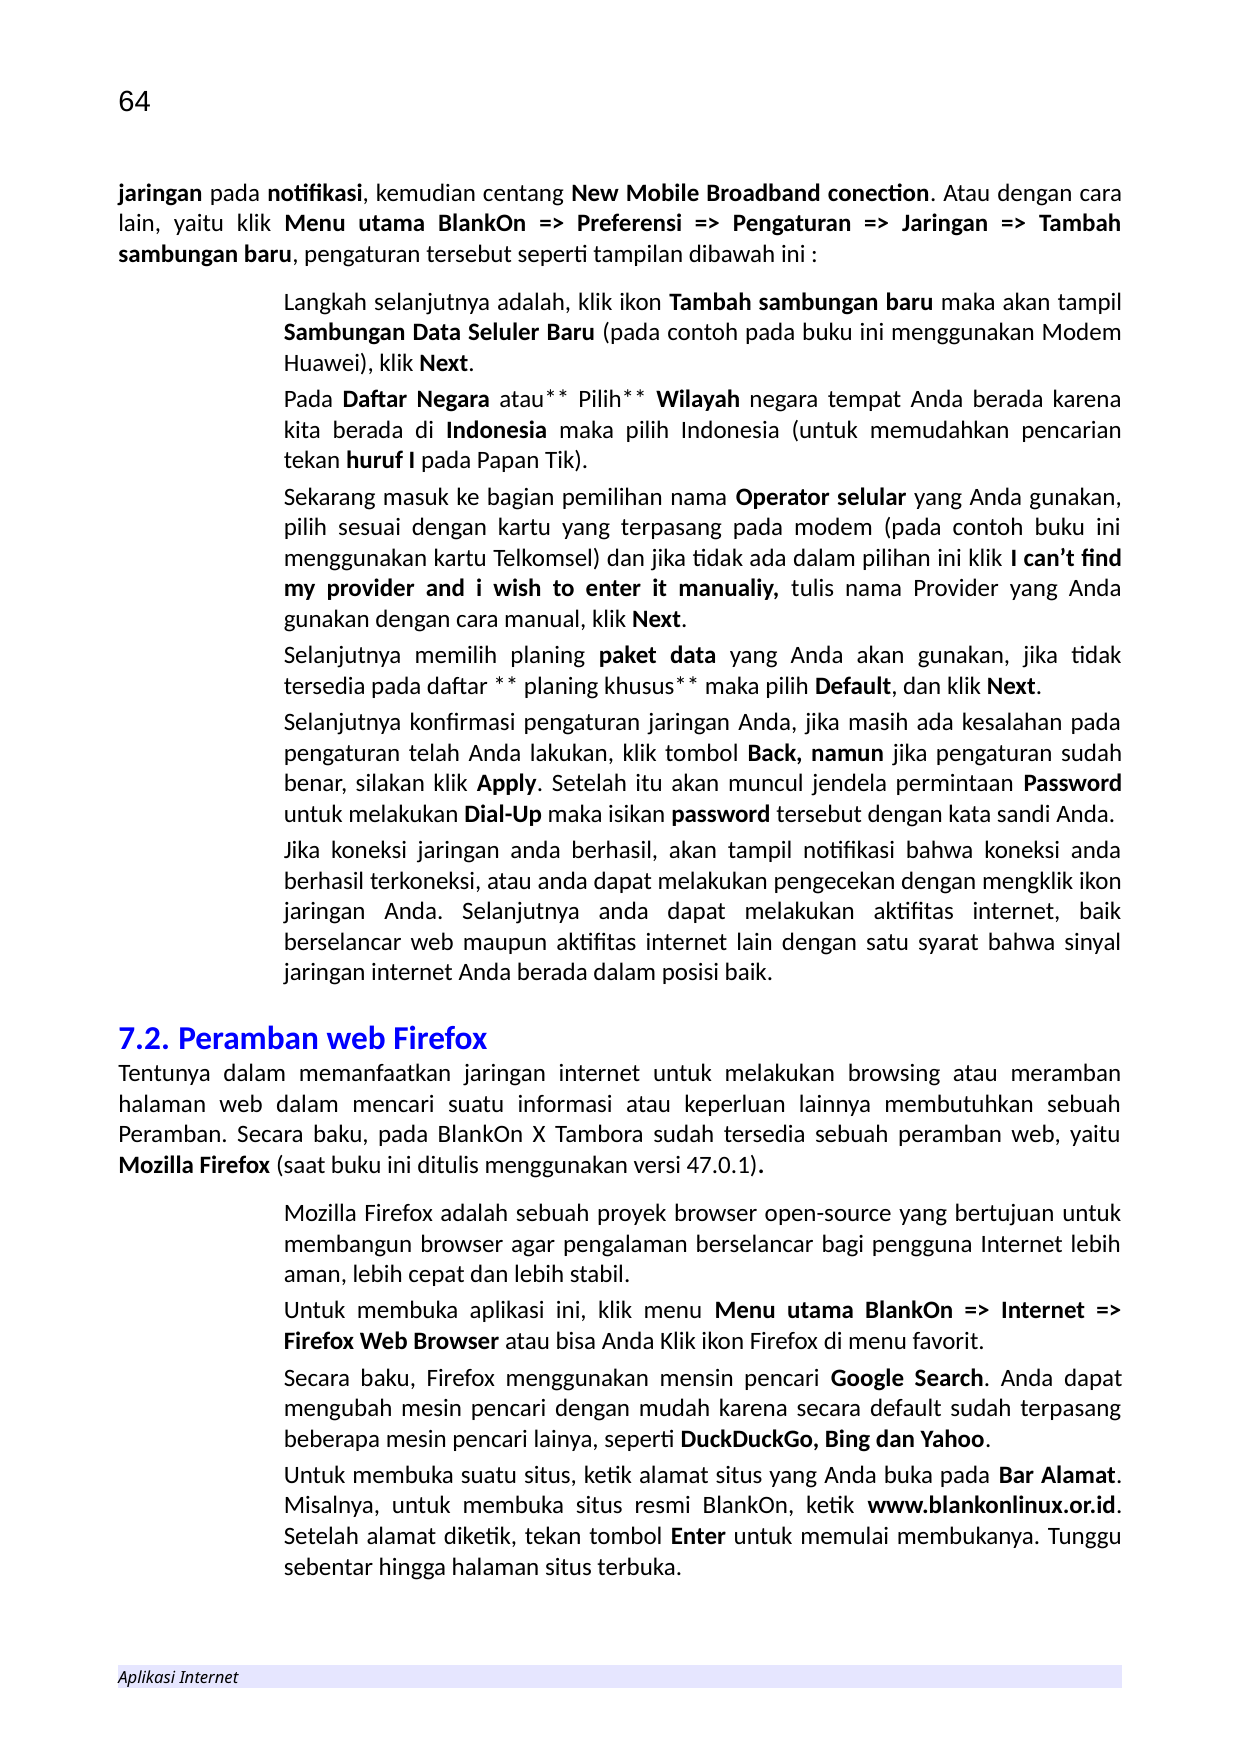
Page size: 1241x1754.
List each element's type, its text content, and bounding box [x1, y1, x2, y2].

text Sekarang masuk ke bagian pemilihan nama Operator selular yang Anda gunakan, pilih sesuai dengan kartu yang terpasang pada modem (pada contoh buku ini menggunakan kartu Telkomsel) dan jika tidak ada dalam pilihan ini klik I can’t find my provider and i wish to enter it manualiy, tulis nama Provider yang Anda gunakan dengan cara manual, klik Next. [283, 481, 1122, 633]
text Secara baku, Firefox menggunakan mensin pencari Google Search. Anda dapat mengubah mesin pencari dengan mudah karena secara default sudah terpasang beberapa mesin pencari lainya, seperti DuckDuckGo, Bing dan Yahoo. [283, 1362, 1122, 1453]
text Tentunya dalam memanfaatkan jaringan internet untuk melakukan browsing atau meramban halaman web dalam mencari suatu informasi atau keperluan lainnya membutuhkan sebuah Peramban. Secara baku, pada BlankOn X Tambora sudah tersedia sebuah peramban web, yaitu Mozilla Firefox (saat buku ini ditulis menggunakan versi 47.0.1). [118, 1057, 1122, 1179]
text Pada Daftar Negara atau** Pilih** Wilayah negara tempat Anda berada karena kita berada di Indonesia maka pilih Indonesia (untuk memudahkan pencarian tekan huruf I pada Papan Tik). [283, 383, 1122, 475]
text Untuk membuka aplikasi ini, klik menu Menu utama BlankOn => Internet => Firefox Web Browser atau bisa Anda Klik ikon Firefox di menu favorit. [283, 1295, 1122, 1356]
text Mozilla Firefox adalah sebuah proyek browser open-source yang bertujuan untuk membangun browser agar pengalaman berselancar bagi pengguna Internet lebih aman, lebih cepat dan lebih stabil. [283, 1197, 1122, 1289]
text Selanjutnya memilih planing paket data yang Anda akan gunakan, jika tidak tersedia pada daftar ** planing khusus** maka pilih Default, dan klik Next. [283, 639, 1122, 701]
text Untuk membuka suatu situs, ketik alamat situs yang Anda buka pada Bar Alamat. Misalnya, untuk membuka situs resmi BlankOn, ketik www.blankonlinux.or.id. Setelah alamat diketik, tekan tombol Enter untuk memulai membukanya. Tunggu sebentar hingga halaman situs terbuka. [283, 1459, 1122, 1581]
text jaringan pada notifikasi, kemudian centang New Mobile Broadband conection. Atau dengan cara lain, yaitu klik Menu utama BlankOn => Preferensi => Pengaturan => Jaringan => Tambah sambungan baru, pengaturan tersebut seperti tampilan dibawah ini : [118, 177, 1122, 268]
text Jika koneksi jaringan anda berhasil, akan tampil notifikasi bahwa koneksi anda berhasil terkoneksi, atau anda dapat melakukan pengecekan dengan mengklik ikon jaringan Anda. Selanjutnya anda dapat melakukan aktifitas internet, baik berselancar web maupun aktifitas internet lain dengan satu syarat bahwa sinyal jaringan internet Anda berada dalam posisi baik. [283, 834, 1122, 987]
text Selanjutnya konfirmasi pengaturan jaringan Anda, jika masih ada kesalahan pada pengaturan telah Anda lakukan, klik tombol Back, namun jika pengaturan sudah benar, silakan klik Apply. Setelah itu akan muncul jendela permintaan Password untuk melakukan Dial-Up maka isikan password tersebut dengan kata sandi Anda. [283, 706, 1122, 828]
subtitle Peramban web Firefox [118, 1017, 1122, 1057]
text Langkah selanjutnya adalah, klik ikon Tambah sambungan baru maka akan tampil Sambungan Data Seluler Baru (pada contoh pada buku ini menggunakan Modem Huawei), klik Next. [283, 286, 1122, 377]
